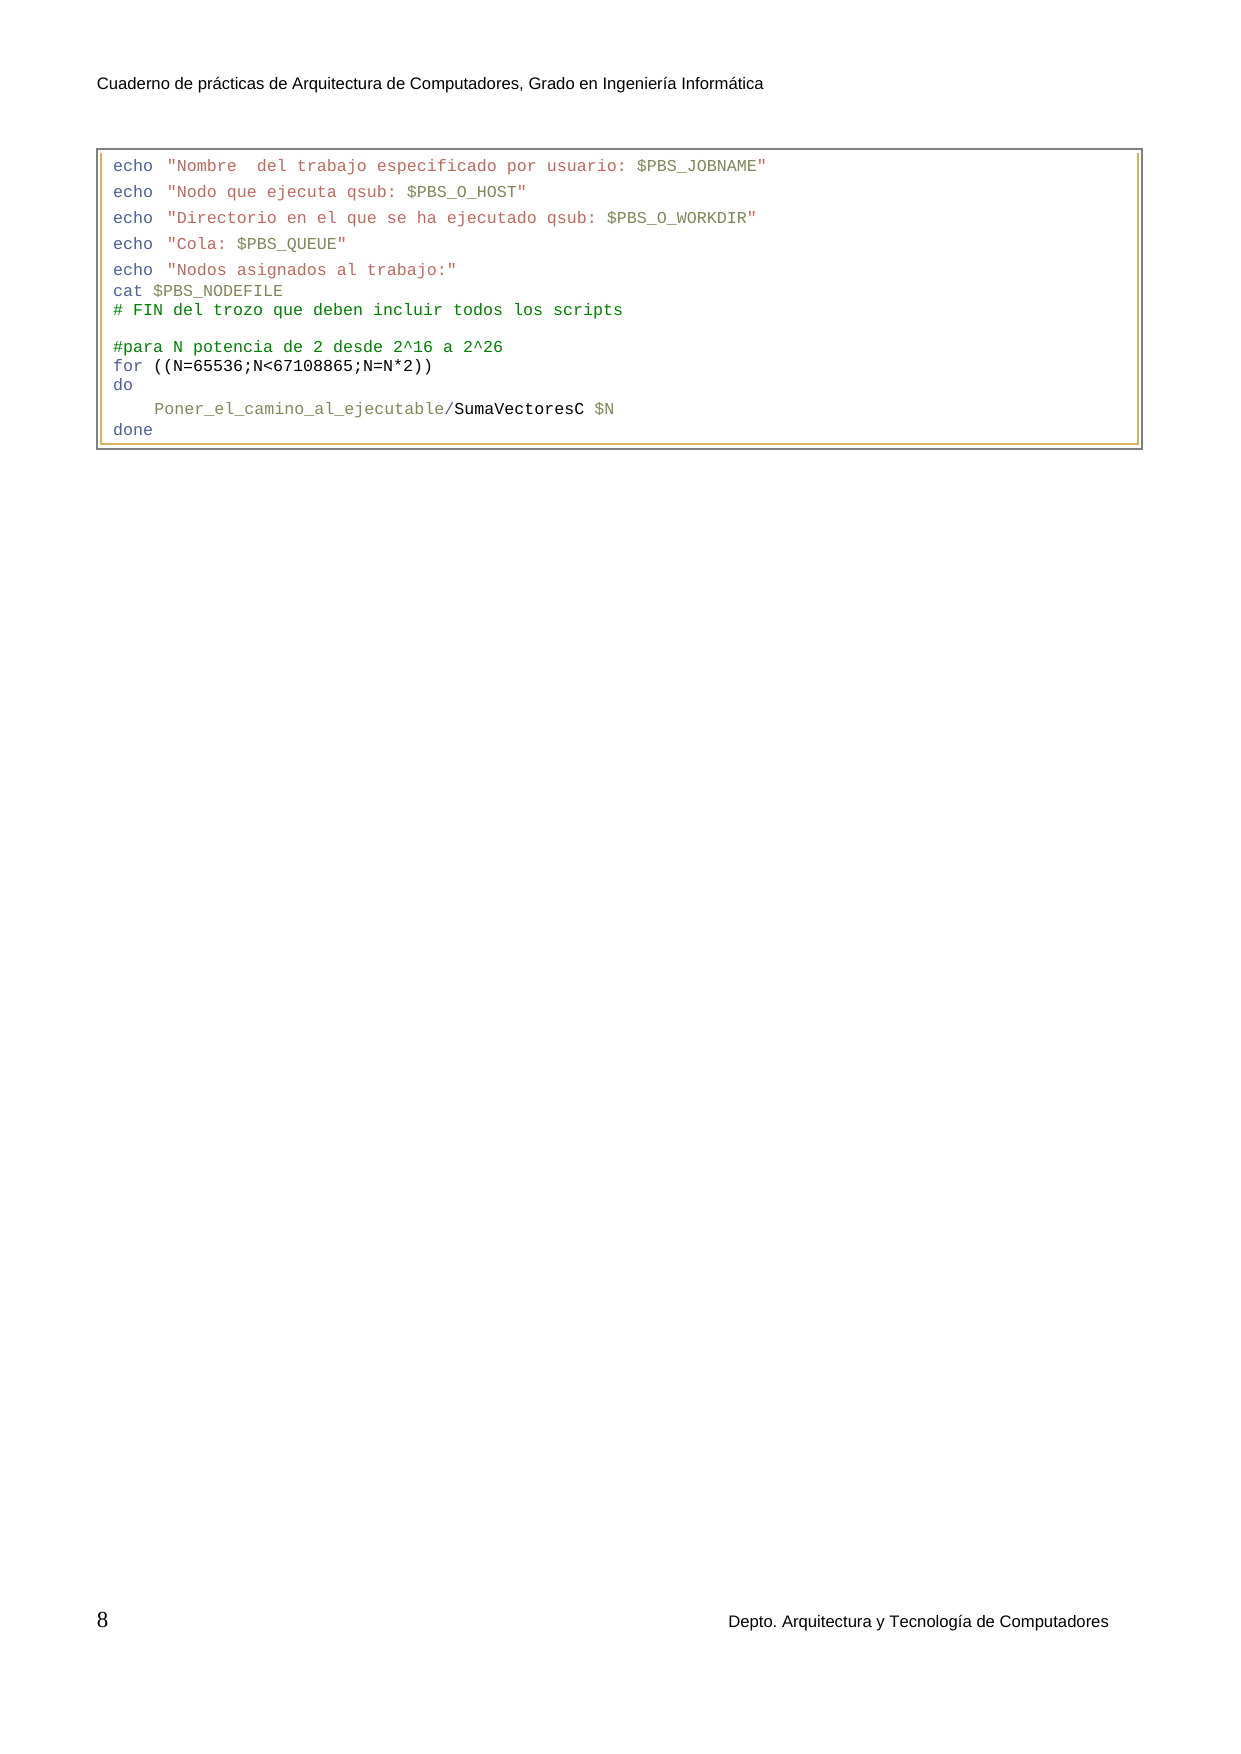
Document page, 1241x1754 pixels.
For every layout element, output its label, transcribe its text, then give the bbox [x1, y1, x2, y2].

table_cell echo "Nombre del trabajo especificado por usuario: $PBS_JOBNAME" echo "Nodo que ejecuta qsub: $PBS_O_HOST" echo "Directorio en el que se ha ejecutado qsub: $PBS_O_WORKDIR" echo "Cola: $PBS_QUEUE" echo "Nodos asignados al trabajo:" cat $PBS_NODEFILE # FIN del trozo que deben incluir todos los scripts #para N potencia de 2 desde 2^16 a 2^26 for ((N=65536;N<67108865;N=N*2)) do Poner_el_camino_al_ejecutable/SumaVectoresC $N done [98, 150, 1141, 448]
